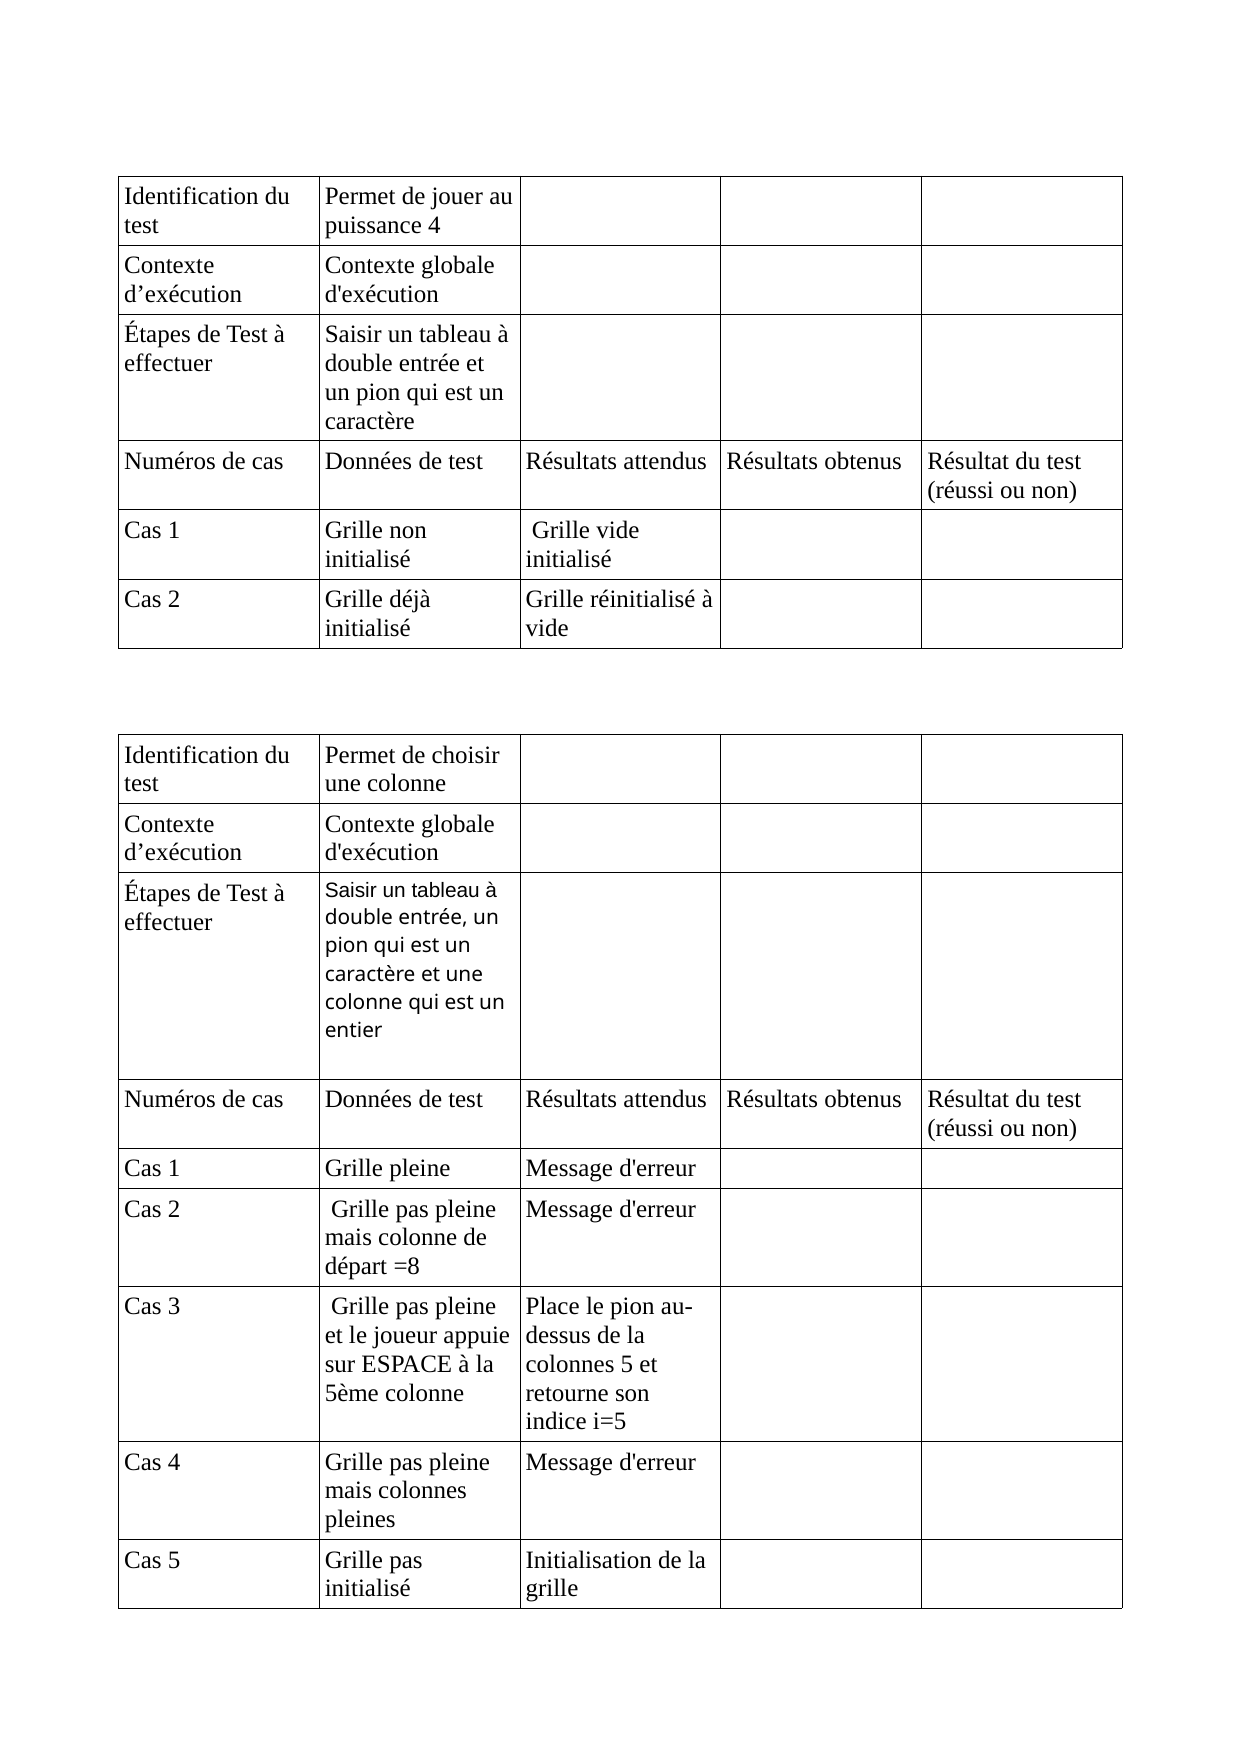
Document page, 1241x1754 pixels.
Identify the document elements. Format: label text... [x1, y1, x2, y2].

table_cell Saisir un tableau à double entrée, un pion qui est un caractère et une colonne qui est un entier [320, 873, 520, 1078]
table_cell [721, 1149, 921, 1188]
table_cell Étapes de Test à effectuer [119, 315, 319, 440]
table_cell Résultats obtenus [721, 441, 921, 509]
table_cell Données de test [320, 1080, 520, 1147]
table_cell Grille pas pleine mais colonne de départ =8 [320, 1189, 520, 1286]
table_cell Cas 2 [119, 580, 319, 647]
table_cell Étapes de Test à effectuer [119, 873, 319, 1078]
table_cell [922, 315, 1122, 440]
table_cell Résultats attendus [521, 441, 720, 509]
table_cell Grille pleine [320, 1149, 520, 1188]
table_cell [721, 1442, 921, 1539]
table_header Permet de jouer au puissance 4 [320, 177, 520, 245]
table_cell Cas 3 [119, 1287, 319, 1441]
table_cell [922, 1442, 1122, 1539]
table_cell Grille vide initialisé [521, 510, 720, 578]
table_cell Saisir un tableau à double entrée et un pion qui est un caractère [320, 315, 520, 440]
table_cell Grille pas pleine et le joueur appuie sur ESPACE à la 5ème colonne [320, 1287, 520, 1441]
table_header [521, 735, 720, 803]
table_cell Place le pion au-dessus de la colonnes 5 et retourne son indice i=5 [521, 1287, 720, 1441]
table_cell [721, 873, 921, 1078]
table_header [922, 1540, 1122, 1608]
table_header [721, 1540, 921, 1608]
table_cell Contexte d’exécution [119, 804, 319, 872]
table_cell [721, 804, 921, 872]
table_cell [721, 1189, 921, 1286]
table_cell [922, 580, 1122, 647]
table_cell [721, 315, 921, 440]
table_cell Grille déjà initialisé [320, 580, 520, 647]
table_header Identification du test [119, 735, 319, 803]
table_cell Message d'erreur [521, 1189, 720, 1286]
table_header Cas 5 [119, 1540, 319, 1608]
table_header Initialisation de la grille [521, 1540, 720, 1608]
table_cell Résultat du test (réussi ou non) [922, 441, 1122, 509]
table_cell [922, 1189, 1122, 1286]
table_header Identification du test [119, 177, 319, 245]
table_cell Contexte d’exécution [119, 246, 319, 314]
table_cell Cas 1 [119, 1149, 319, 1188]
table_cell Grille non initialisé [320, 510, 520, 578]
table_cell [521, 246, 720, 314]
table_cell [721, 510, 921, 578]
table_cell [721, 1287, 921, 1441]
table_cell [721, 246, 921, 314]
table_cell Numéros de cas [119, 1080, 319, 1147]
table_cell [721, 580, 921, 647]
table_cell Cas 1 [119, 510, 319, 578]
table_header Grille pas initialisé [320, 1540, 520, 1608]
table_cell [922, 246, 1122, 314]
table_header [721, 177, 921, 245]
table_header [922, 177, 1122, 245]
table_cell Grille pas pleine mais colonnes pleines [320, 1442, 520, 1539]
table_cell Résultats obtenus [721, 1080, 921, 1147]
table_header [521, 177, 720, 245]
table_cell [521, 804, 720, 872]
table_cell Cas 2 [119, 1189, 319, 1286]
table_cell [922, 804, 1122, 872]
table_cell Grille réinitialisé à vide [521, 580, 720, 647]
table_cell [922, 1149, 1122, 1188]
table_cell Données de test [320, 441, 520, 509]
table_cell [521, 315, 720, 440]
table_header [721, 735, 921, 803]
table_cell Message d'erreur [521, 1149, 720, 1188]
table_header Permet de choisir une colonne [320, 735, 520, 803]
table_cell Message d'erreur [521, 1442, 720, 1539]
table_cell Résultat du test (réussi ou non) [922, 1080, 1122, 1147]
table_cell Contexte globale d'exécution [320, 246, 520, 314]
table_cell [922, 1287, 1122, 1441]
table_cell [521, 873, 720, 1078]
table_cell [922, 510, 1122, 578]
table_cell Contexte globale d'exécution [320, 804, 520, 872]
table_cell [922, 873, 1122, 1078]
table_cell Numéros de cas [119, 441, 319, 509]
table_cell Cas 4 [119, 1442, 319, 1539]
table_cell Résultats attendus [521, 1080, 720, 1147]
table_header [922, 735, 1122, 803]
